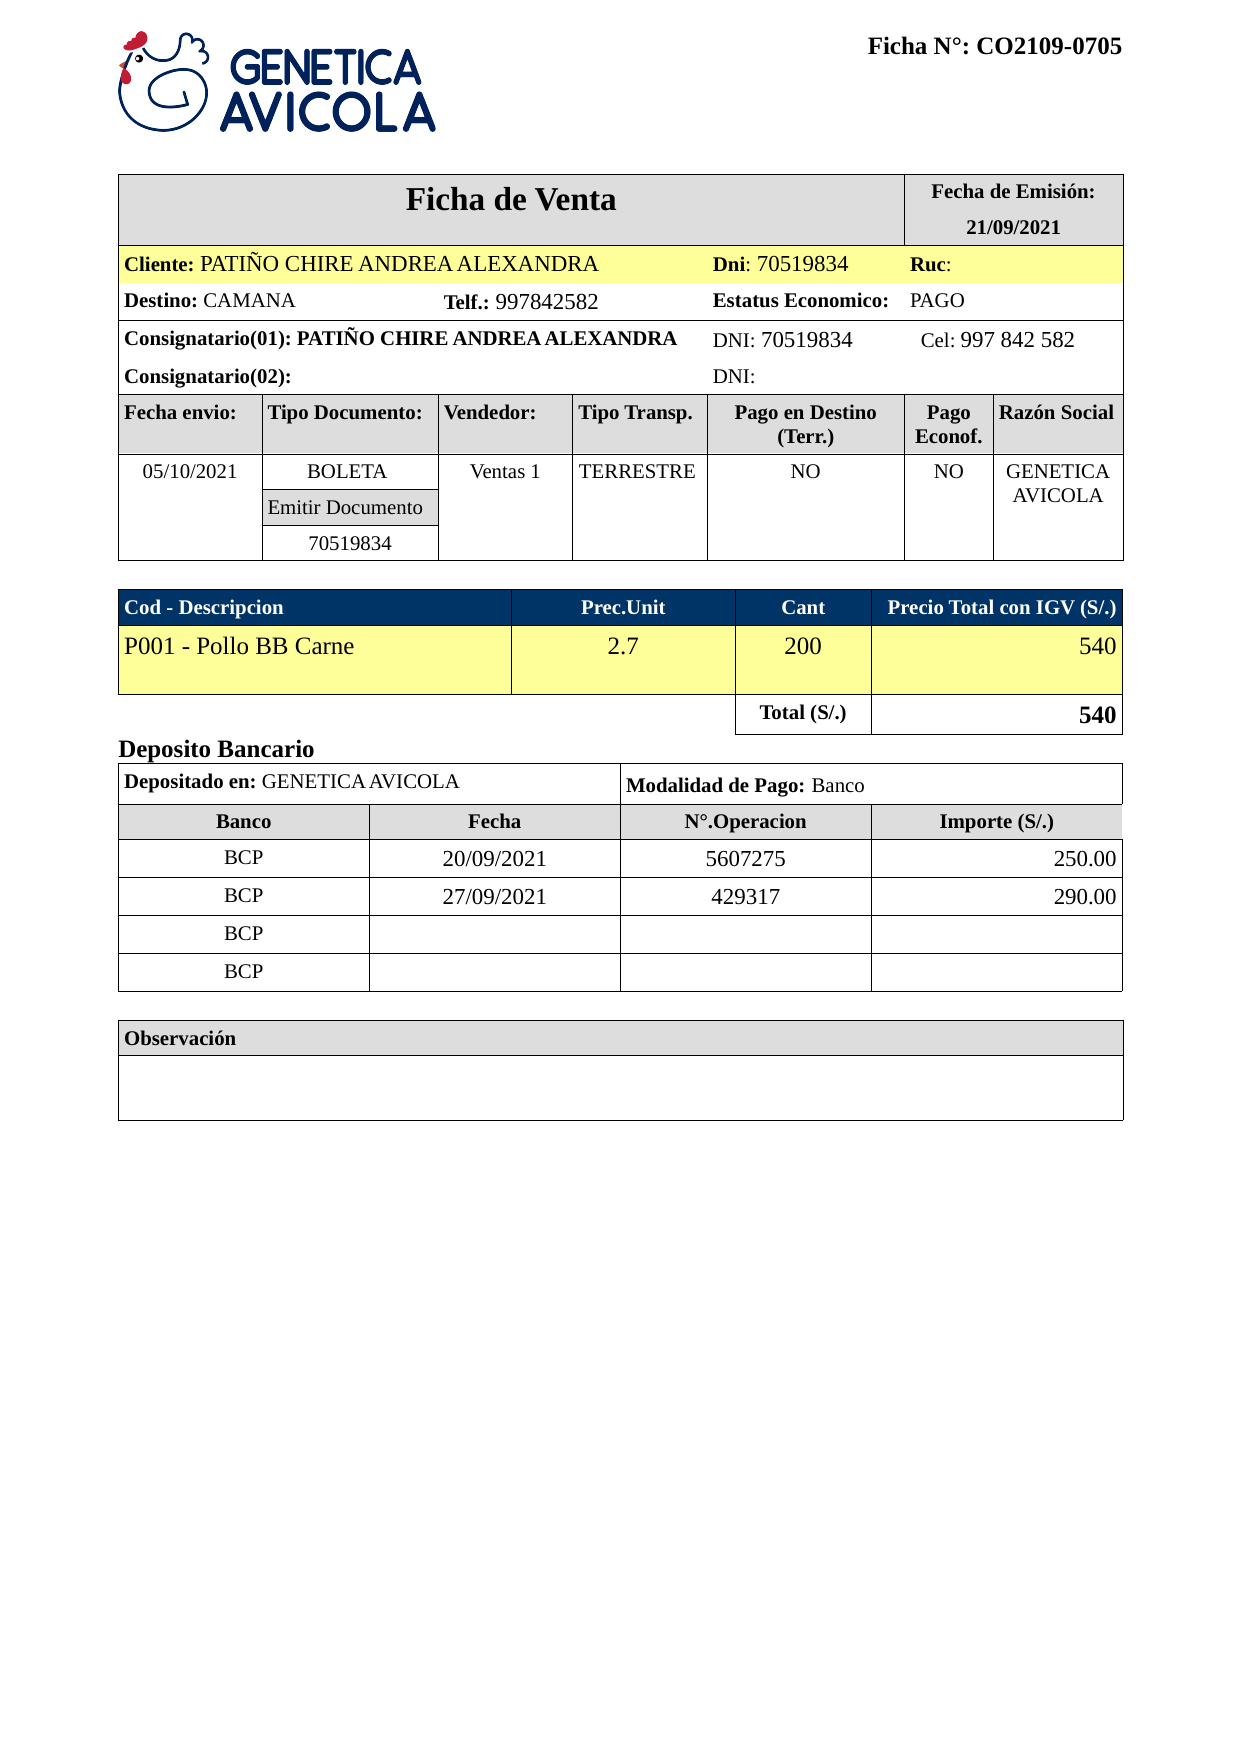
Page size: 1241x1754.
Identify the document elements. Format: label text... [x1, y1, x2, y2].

table_cell 05/10/2021 [119, 455, 262, 560]
table_cell PAGO [904, 283, 1123, 320]
table_cell [621, 916, 871, 953]
table_cell [872, 954, 1122, 991]
table_cell Dni: 70519834 [707, 246, 904, 283]
table_cell BCP [119, 878, 369, 915]
table_cell Estatus Economico: [707, 283, 904, 320]
table_cell NO [905, 455, 993, 560]
table_cell [872, 916, 1122, 953]
table_cell BOLETA [263, 455, 438, 489]
table_cell Consignatario(01): PATIÑO CHIRE ANDREA ALEXANDRA [119, 321, 707, 358]
table_header Modalidad de Pago: Banco [621, 764, 1122, 803]
table_cell BCP [119, 840, 369, 877]
table_cell Pago en Destino (Terr.) [708, 395, 904, 453]
table_cell [511, 695, 735, 734]
table_cell 200 [736, 626, 871, 694]
table_cell BCP [119, 916, 369, 953]
table_cell 250.00 [872, 840, 1122, 877]
table_header Prec.Unit [512, 590, 735, 625]
table_header Observación [119, 1021, 1123, 1055]
table_cell Pago Econof. [905, 395, 993, 453]
table_cell Vendedor: [439, 395, 572, 453]
table_cell 540 [872, 626, 1122, 694]
table_cell N°.Operacion [621, 805, 871, 839]
table_cell 70519834 [263, 526, 438, 560]
table_cell Emitir Documento [263, 490, 438, 525]
table_cell DNI: [707, 358, 1123, 394]
table_cell 290.00 [872, 878, 1122, 915]
table_cell [370, 916, 620, 953]
table_header Depositado en: GENETICA AVICOLA [119, 764, 620, 803]
table_cell DNI: 70519834 [707, 321, 915, 358]
table_cell Ruc: [904, 246, 1123, 283]
table_cell Banco [119, 805, 369, 839]
table_cell 2.7 [512, 626, 735, 694]
table_cell GENETICA AVICOLA [994, 455, 1123, 560]
table_cell Destino: CAMANA [119, 283, 438, 320]
table_cell 20/09/2021 [370, 840, 620, 877]
table_cell Importe (S/.) [872, 805, 1122, 839]
table_cell TERRESTRE [573, 455, 707, 560]
table_cell 21/09/2021 [905, 209, 1123, 245]
picture [118, 31, 436, 132]
table_cell NO [708, 455, 904, 560]
table_cell 540 [872, 695, 1122, 734]
table_cell Razón Social [994, 395, 1123, 453]
table_header Cant [736, 590, 871, 625]
text Deposito Bancario [118, 734, 1122, 763]
table_header Precio Total con IGV (S/.) [872, 590, 1122, 625]
table_cell [119, 1056, 1123, 1119]
table_cell Total (S/.) [736, 695, 871, 734]
table_cell [118, 695, 511, 734]
table_cell Cliente: PATIÑO CHIRE ANDREA ALEXANDRA [119, 246, 707, 283]
table_header Cod - Descripcion [119, 590, 511, 625]
table_cell Telf.: 997842582 [438, 283, 707, 320]
table_cell Fecha [370, 805, 620, 839]
table_cell 429317 [621, 878, 871, 915]
table_cell P001 - Pollo BB Carne [119, 626, 511, 694]
table_cell Tipo Transp. [573, 395, 707, 453]
table_cell Cel: 997 842 582 [915, 321, 1123, 358]
table_cell Ventas 1 [439, 455, 572, 560]
table_cell [621, 954, 871, 991]
table_cell [370, 954, 620, 991]
table_cell BCP [119, 954, 369, 991]
table_header Fecha de Emisión: [905, 175, 1123, 209]
table_cell 27/09/2021 [370, 878, 620, 915]
table_cell Fecha envio: [119, 395, 262, 453]
table_cell Consignatario(02): [119, 358, 707, 394]
table_cell 5607275 [621, 840, 871, 877]
table_header Ficha de Venta [119, 175, 904, 245]
table_cell Tipo Documento: [263, 395, 438, 453]
